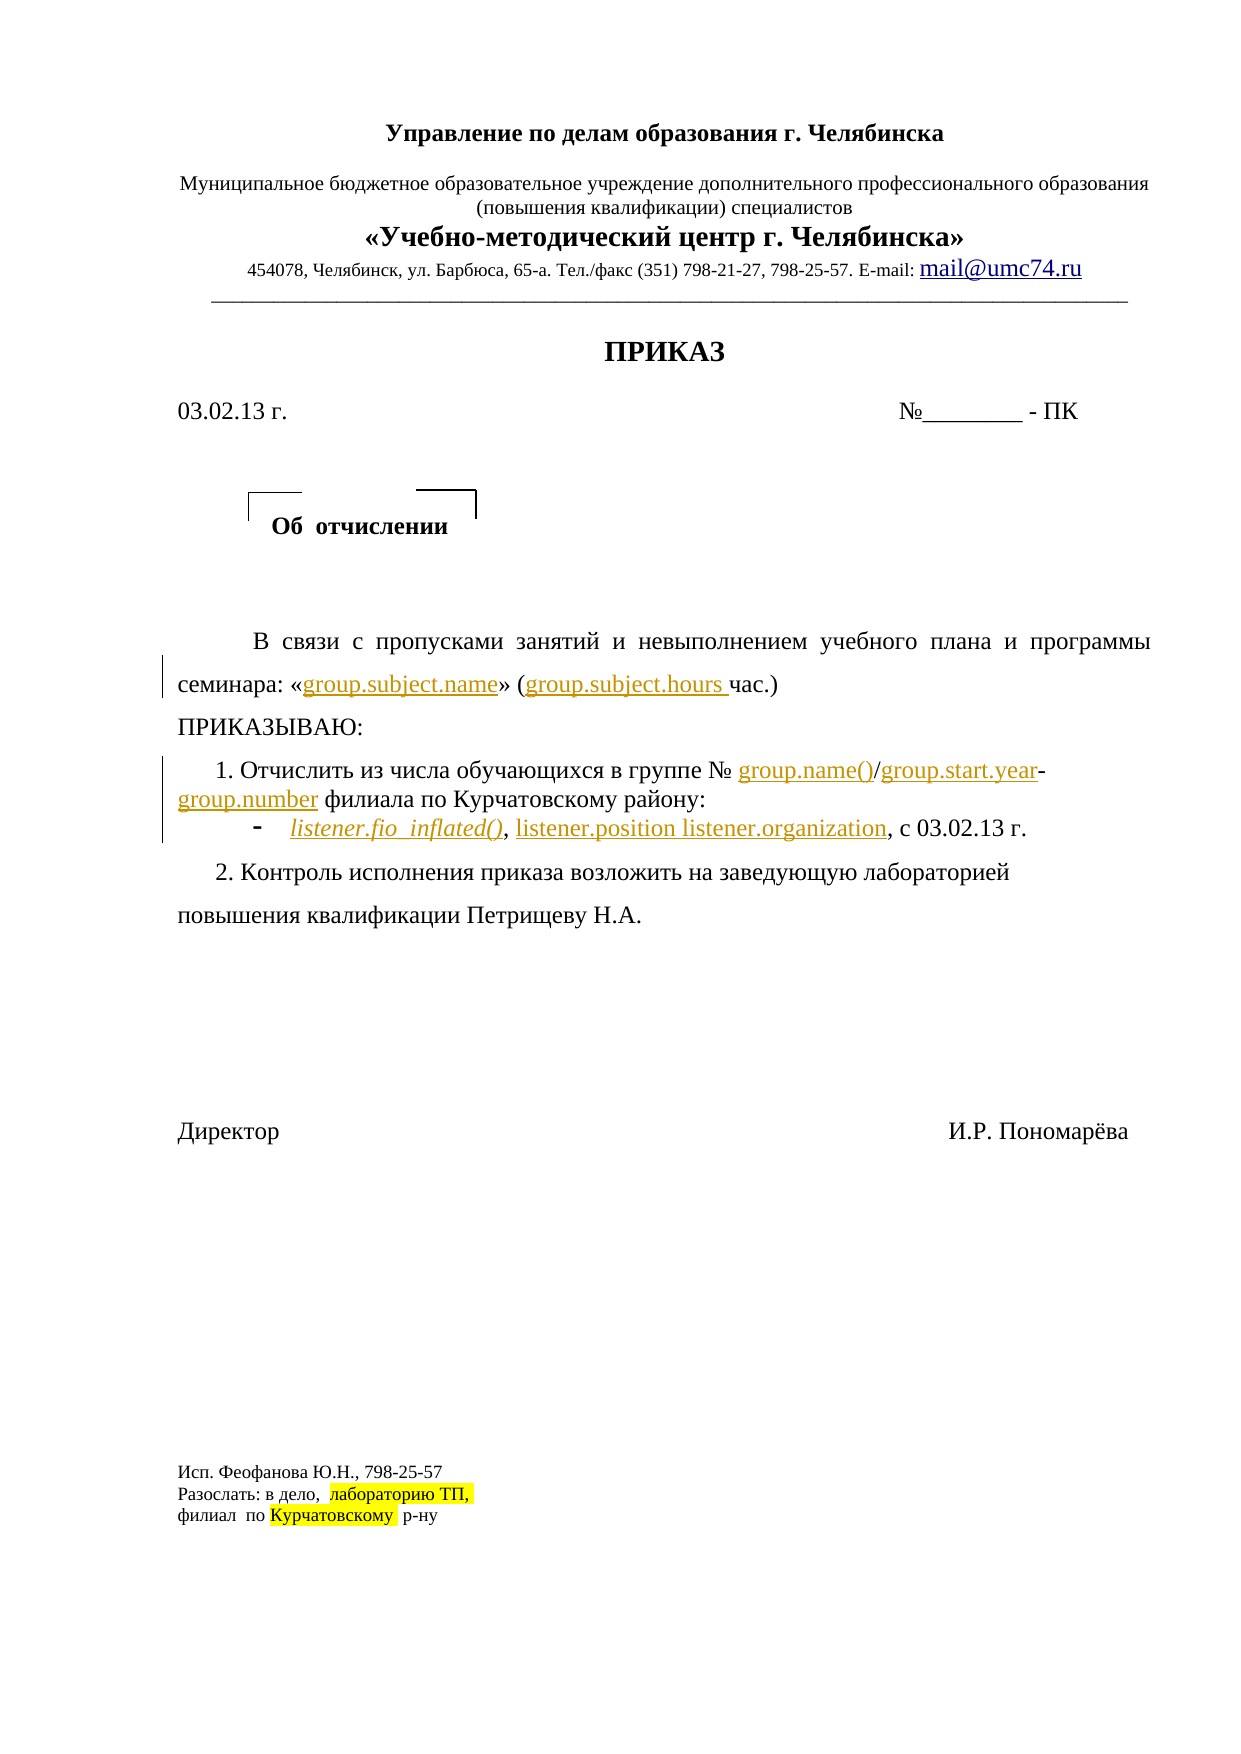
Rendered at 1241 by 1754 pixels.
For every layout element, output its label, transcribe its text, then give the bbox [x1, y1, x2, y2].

text повышения квалификации Петрищеву Н.А. [177, 901, 1152, 929]
text Муниципальное бюджетное образовательное учреждение дополнительного профессионального образования [177, 171, 1152, 195]
text Директор И.Р. Пономарёва [177, 1116, 1152, 1145]
text (повышения квалификации) специалистов [177, 195, 1152, 219]
text Разослать: в дело, лабораторию ТП, [177, 1482, 1152, 1504]
text ПРИКАЗЫВАЮ: [177, 712, 1152, 741]
text В связи с пропусками занятий и невыполнением учебного плана и программы семинара: «group.subject.name» (group.subject.hours час.) [177, 626, 1152, 698]
text 2. Контроль исполнения приказа возложить на заведующую лабораторией [140, 857, 1152, 886]
text Управление по делам образования г. Челябинска [177, 118, 1152, 147]
text Об отчислении [177, 511, 1152, 540]
text ________________________________________________________________________________________ [177, 281, 1162, 305]
text Исп. Феофанова Ю.Н., 798-25-57 [177, 1461, 1152, 1482]
text 454078, Челябинск, ул. Барбюса, 65-а. Тел./факс (351) 798-21-27, 798-25-57. E-mail: mail@umc74.ru [177, 253, 1152, 281]
list listener.fio_inflated(), listener.position listener.organization, с 03.02.13 г. [252, 813, 1152, 843]
text 1. Отчислить из числа обучающихся в группе № group.name()/group.start.year-group.number филиала по Курчатовскому району: [177, 756, 1152, 813]
text ПРИКАЗ [177, 334, 1152, 367]
text «Учебно-методический центр г. Челябинска» [177, 219, 1152, 253]
text филиал по Курчатовскому р-ну [177, 1504, 1152, 1526]
text 03.02.13 г. №________ - ПК [177, 396, 1152, 425]
